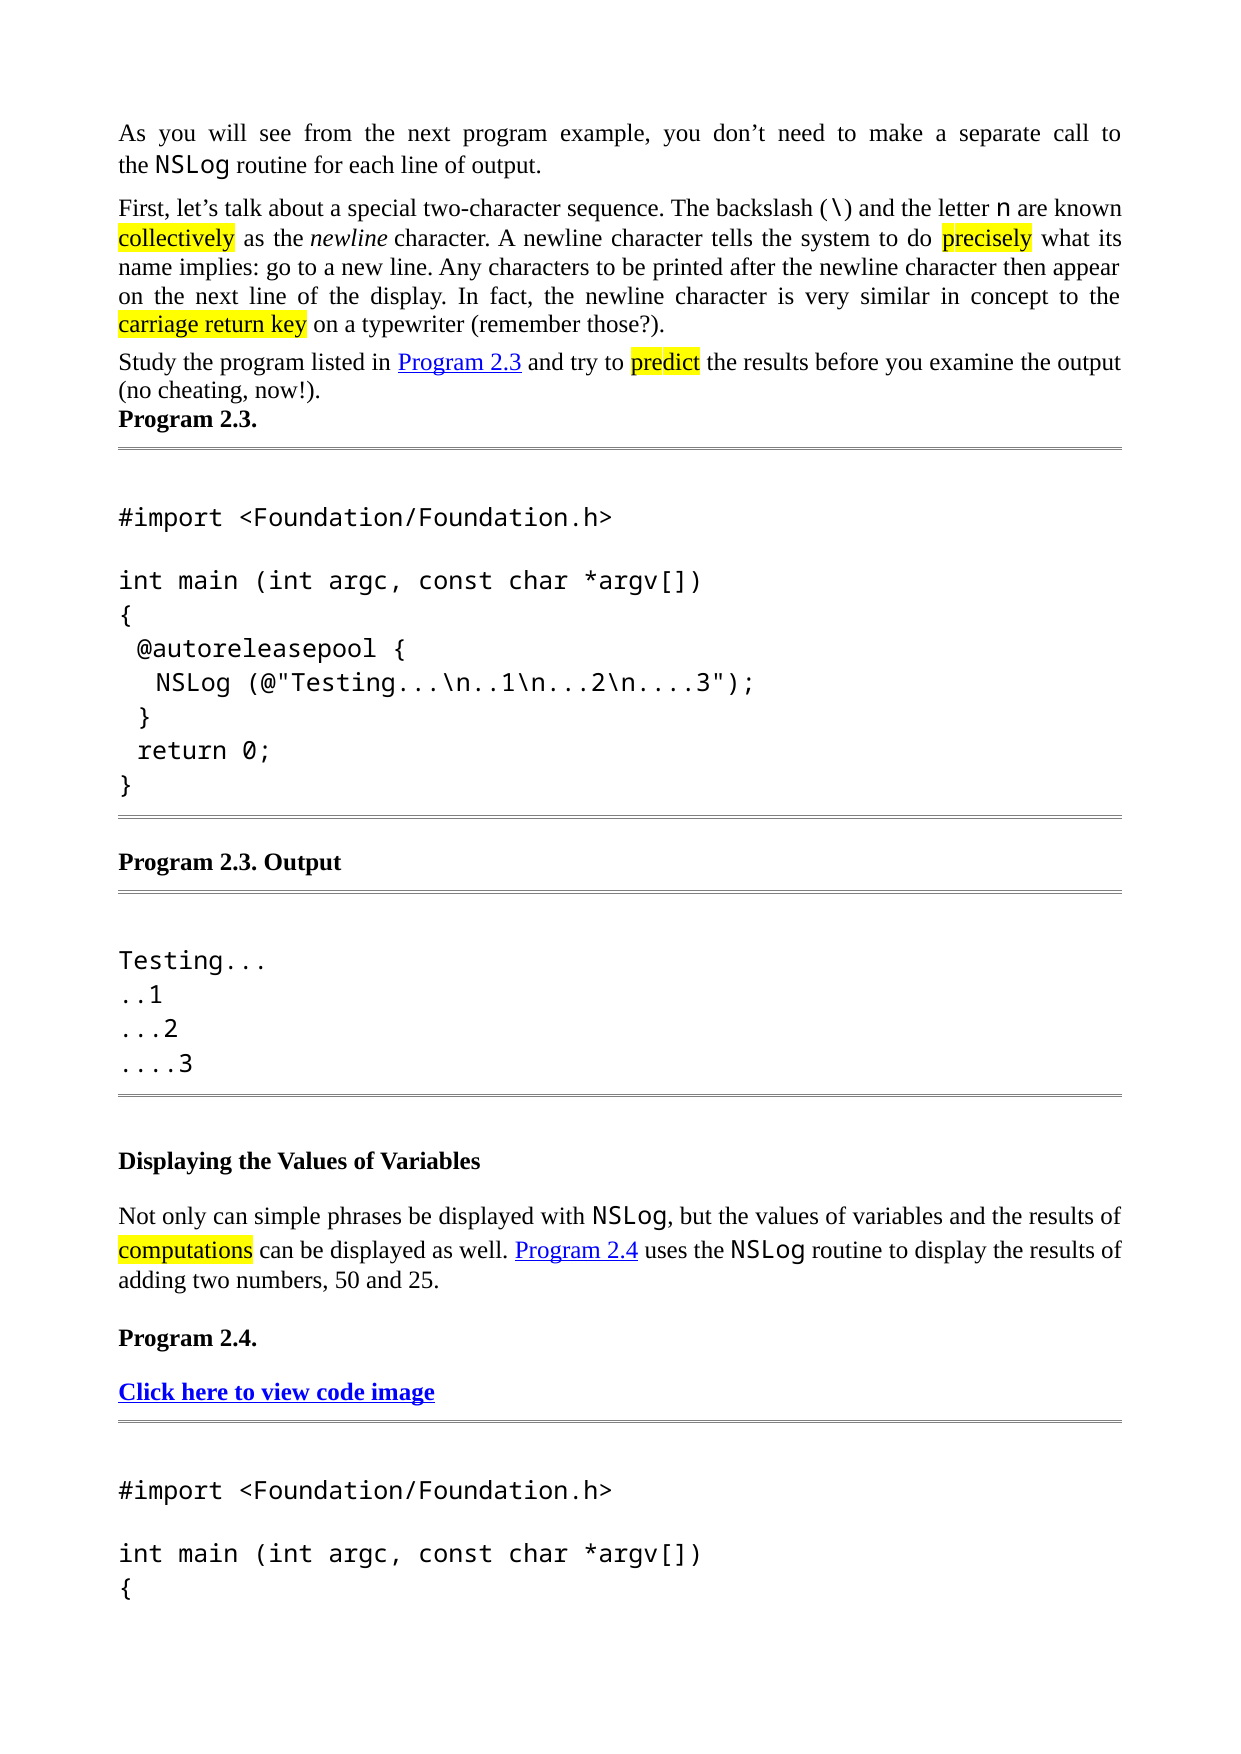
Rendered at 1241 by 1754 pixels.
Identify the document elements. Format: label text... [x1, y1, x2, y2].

text Click here to view code image [118, 1377, 1122, 1406]
text #import <Foundation/Foundation.h> int main (int argc, const char *argv[]) { [118, 1472, 1122, 1603]
text First, let’s talk about a special two-character sequence. The backslash (\) and the letter n are known collectively as the newline character. A newline character tells the system to do precisely what its name implies: go to a new line. Any characters to be printed after the newline character then appear on the next line of the display. In fact, the newline character is very similar in concept to the carriage return key on a typewriter (remember those?). [118, 189, 1122, 338]
text Program 2.4. [118, 1294, 1122, 1352]
text Program 2.3. [118, 404, 1122, 433]
text Displaying the Values of Variables [118, 1146, 1122, 1175]
text #import <Foundation/Foundation.h> int main (int argc, const char *argv[]) { @autoreleasepool { NSLog (@"Testing...\n..1\n...2\n....3"); } return 0; } [118, 500, 1122, 801]
text Program 2.3. Output [118, 847, 1122, 876]
text Testing... ..1 ...2 ....3 [118, 943, 1122, 1079]
text Not only can simple phrases be displayed with NSLog, but the values of variables and the results of computations can be displayed as well. Program 2.4 uses the NSLog routine to display the results of adding two numbers, 50 and 25. [118, 1197, 1122, 1294]
text As you will see from the next program example, you don’t need to make a separate call to the NSLog routine for each line of output. [118, 118, 1122, 181]
text Study the program listed in Program 2.3 and try to predict the results before you examine the output (no cheating, now!). [118, 347, 1122, 404]
